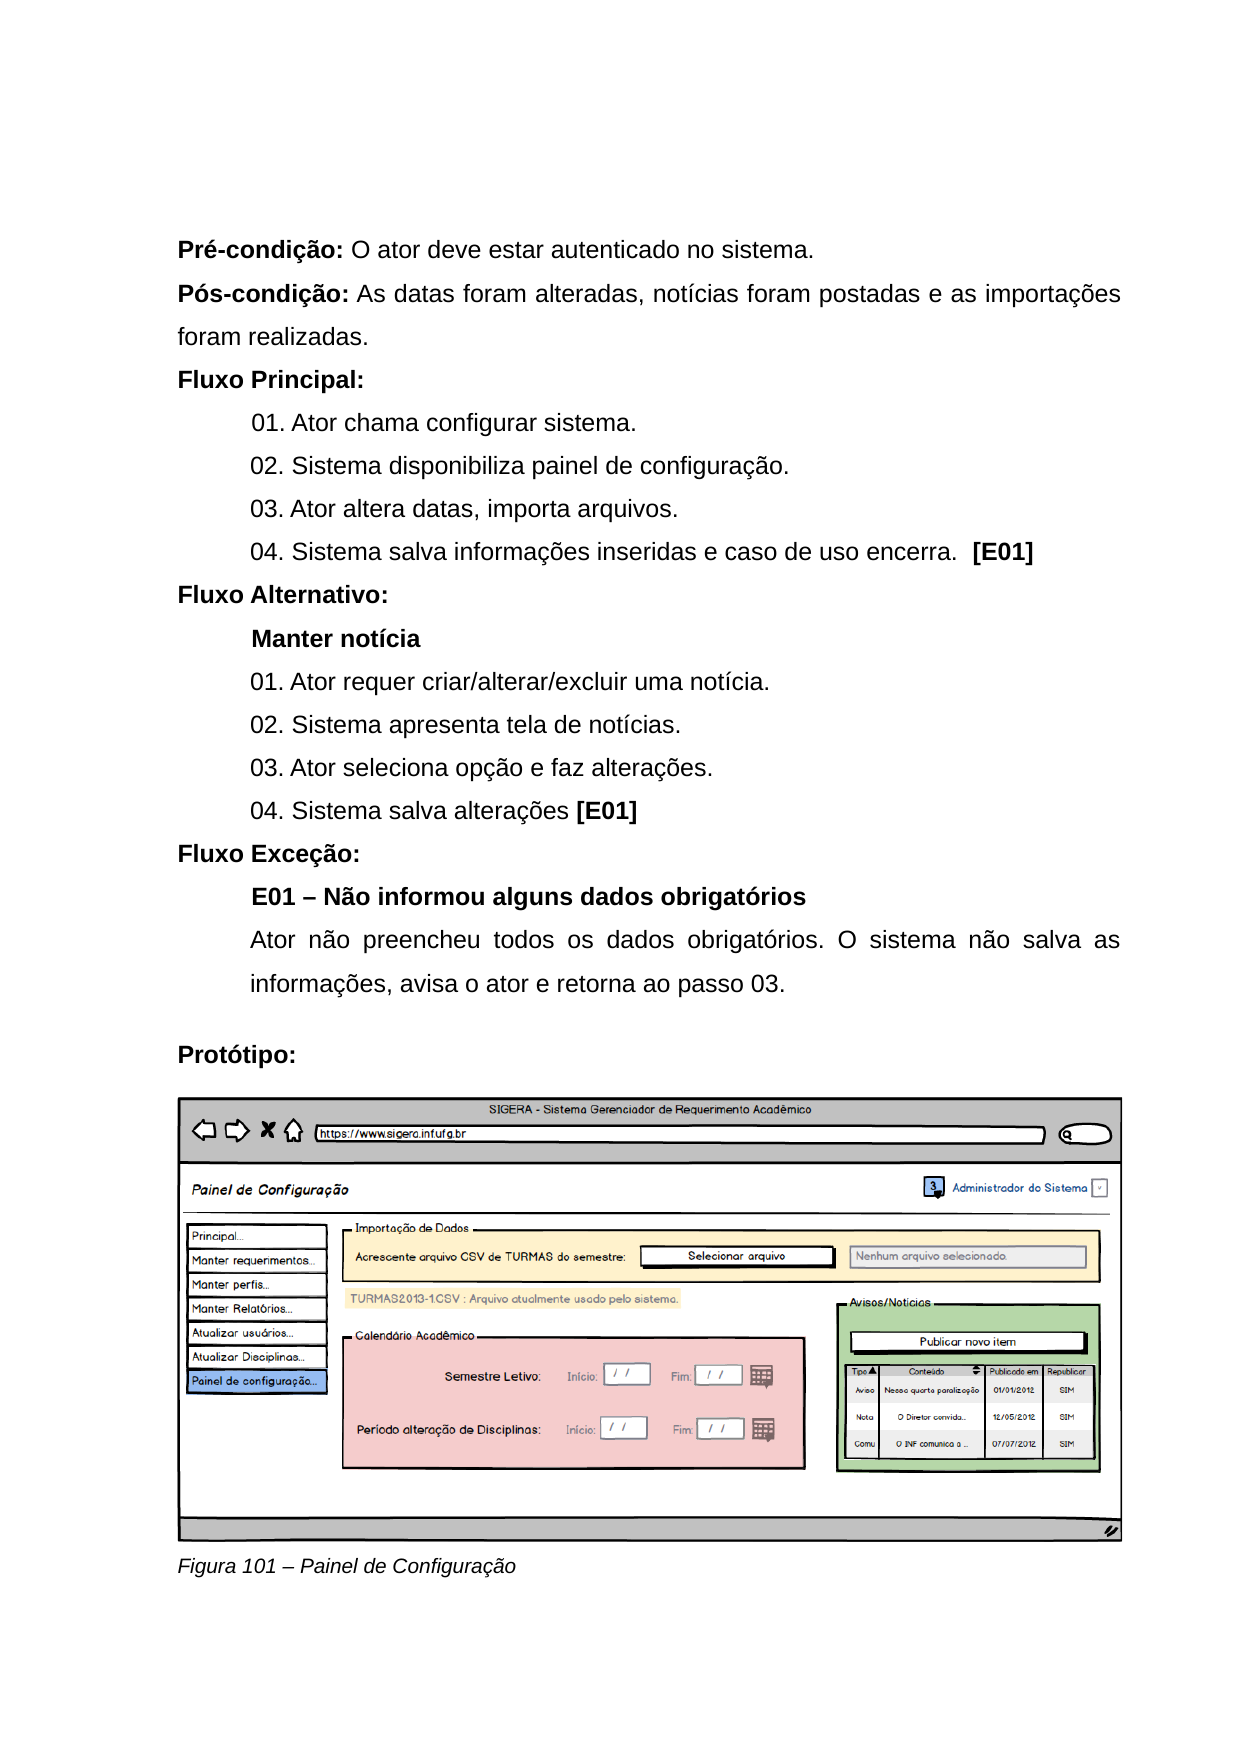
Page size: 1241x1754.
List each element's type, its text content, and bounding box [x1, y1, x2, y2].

text Ator não preencheu todos os dados obrigatórios. O sistema não salva as informações, avisa o ator e retorna ao passo 03. [250, 925, 1122, 997]
text 03. Ator seleciona opção e faz alterações. [250, 753, 1122, 782]
text Manter notícia [177, 623, 1122, 652]
picture [177, 1097, 1123, 1542]
text Figura 101 – Painel de Configuração [177, 1542, 1122, 1578]
text 04. Sistema salva alterações [E01] [250, 796, 1122, 825]
text Protótipo: [177, 1040, 1122, 1069]
text 01. Ator requer criar/alterar/excluir uma notícia. [250, 667, 1122, 695]
text Pré-condição: O ator deve estar autenticado no sistema. [177, 235, 1122, 264]
text Fluxo Alternativo: [177, 580, 1122, 609]
text E01 – Não informou alguns dados obrigatórios [177, 882, 1122, 911]
text 01. Ator chama configurar sistema. [177, 408, 1122, 437]
text Fluxo Principal: [177, 365, 1122, 393]
text Fluxo Exceção: [177, 839, 1122, 868]
text 02. Sistema disponibiliza painel de configuração. [250, 451, 1122, 480]
text 02. Sistema apresenta tela de notícias. [250, 710, 1122, 738]
text Pós-condição: As datas foram alteradas, notícias foram postadas e as importações foram realizadas. [177, 278, 1122, 350]
text 04. Sistema salva informações inseridas e caso de uso encerra. [E01] [250, 537, 1122, 566]
text 03. Ator altera datas, importa arquivos. [250, 494, 1122, 523]
